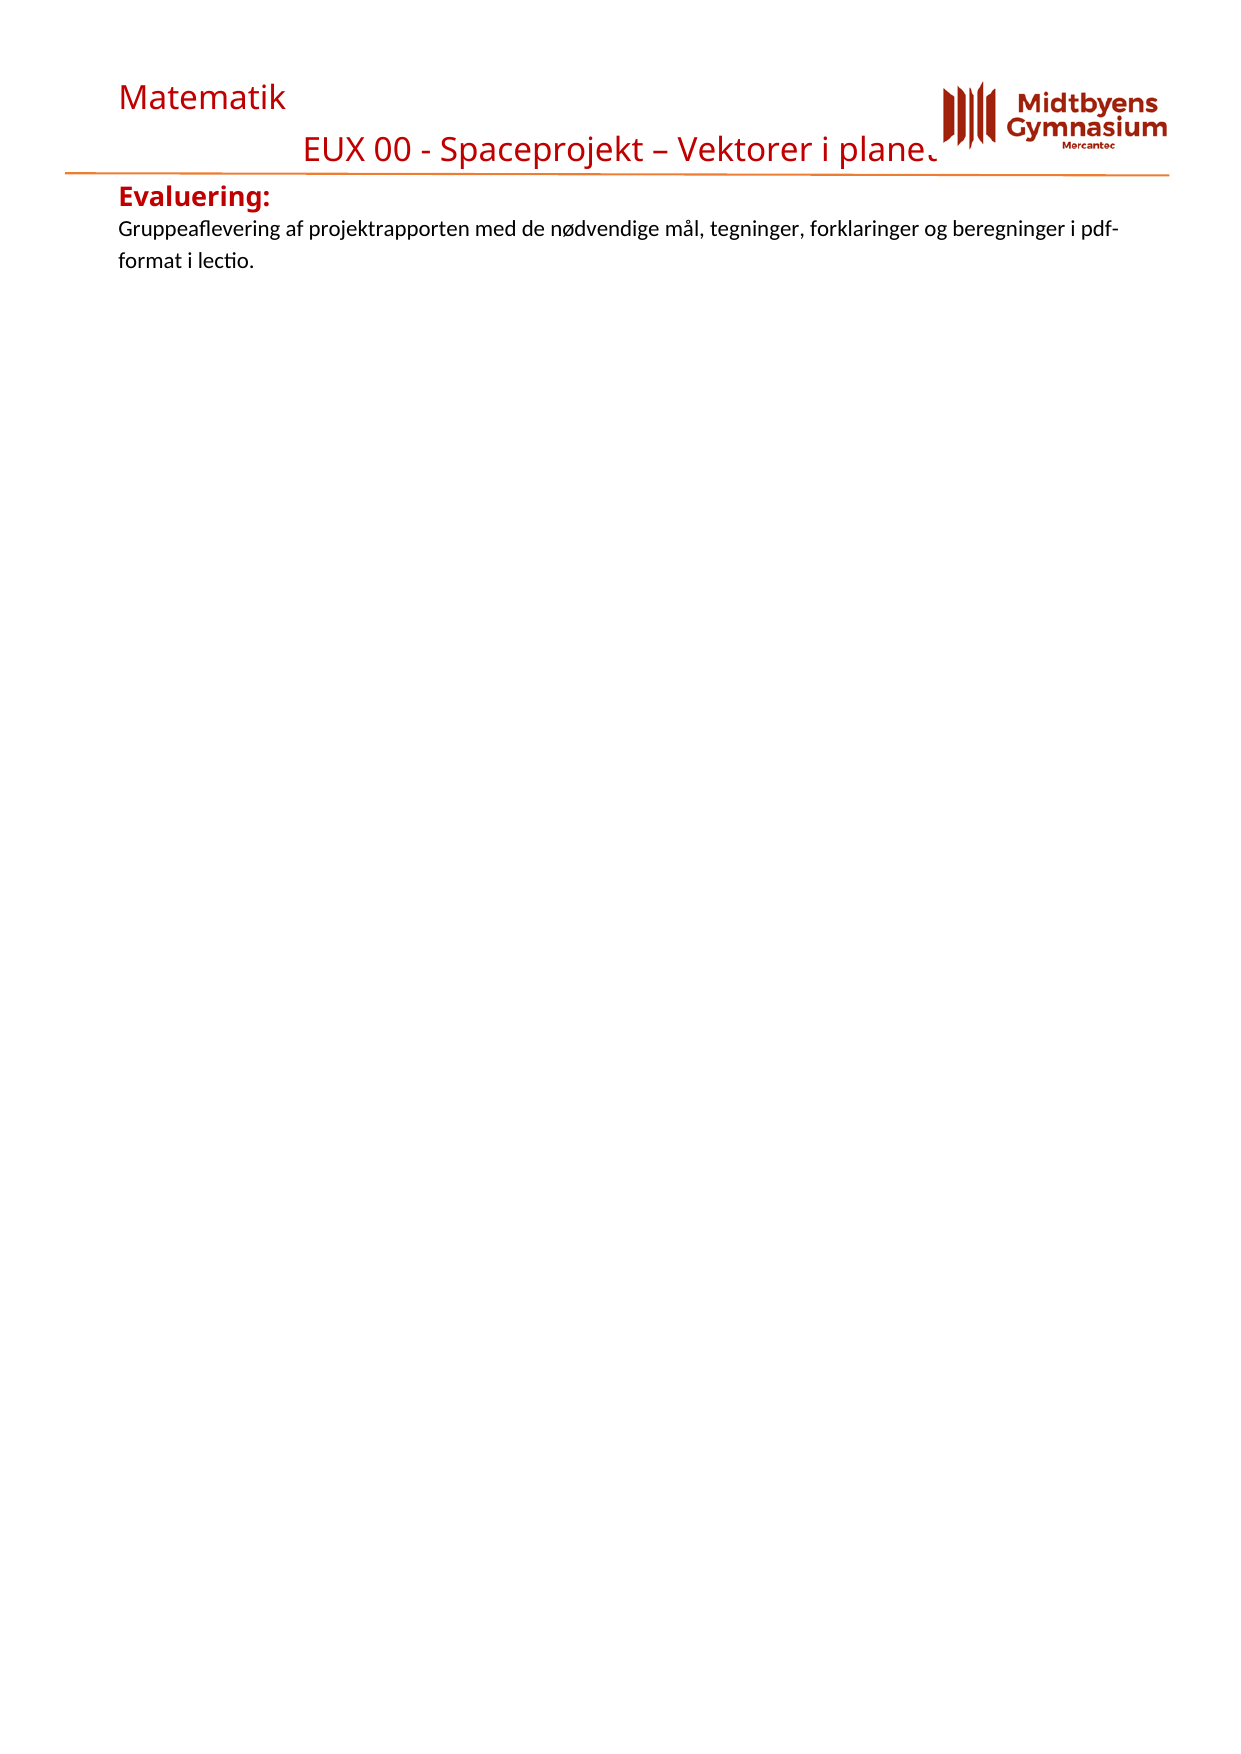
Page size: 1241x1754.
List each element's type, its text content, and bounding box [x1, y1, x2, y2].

picture [924, 75, 1177, 155]
subtitle Evaluering: [118, 177, 1122, 214]
text Gruppeaflevering af projektrapporten med de nødvendige mål, tegninger, forklaringer og beregninger i pdf-format i lectio. [118, 214, 1122, 274]
